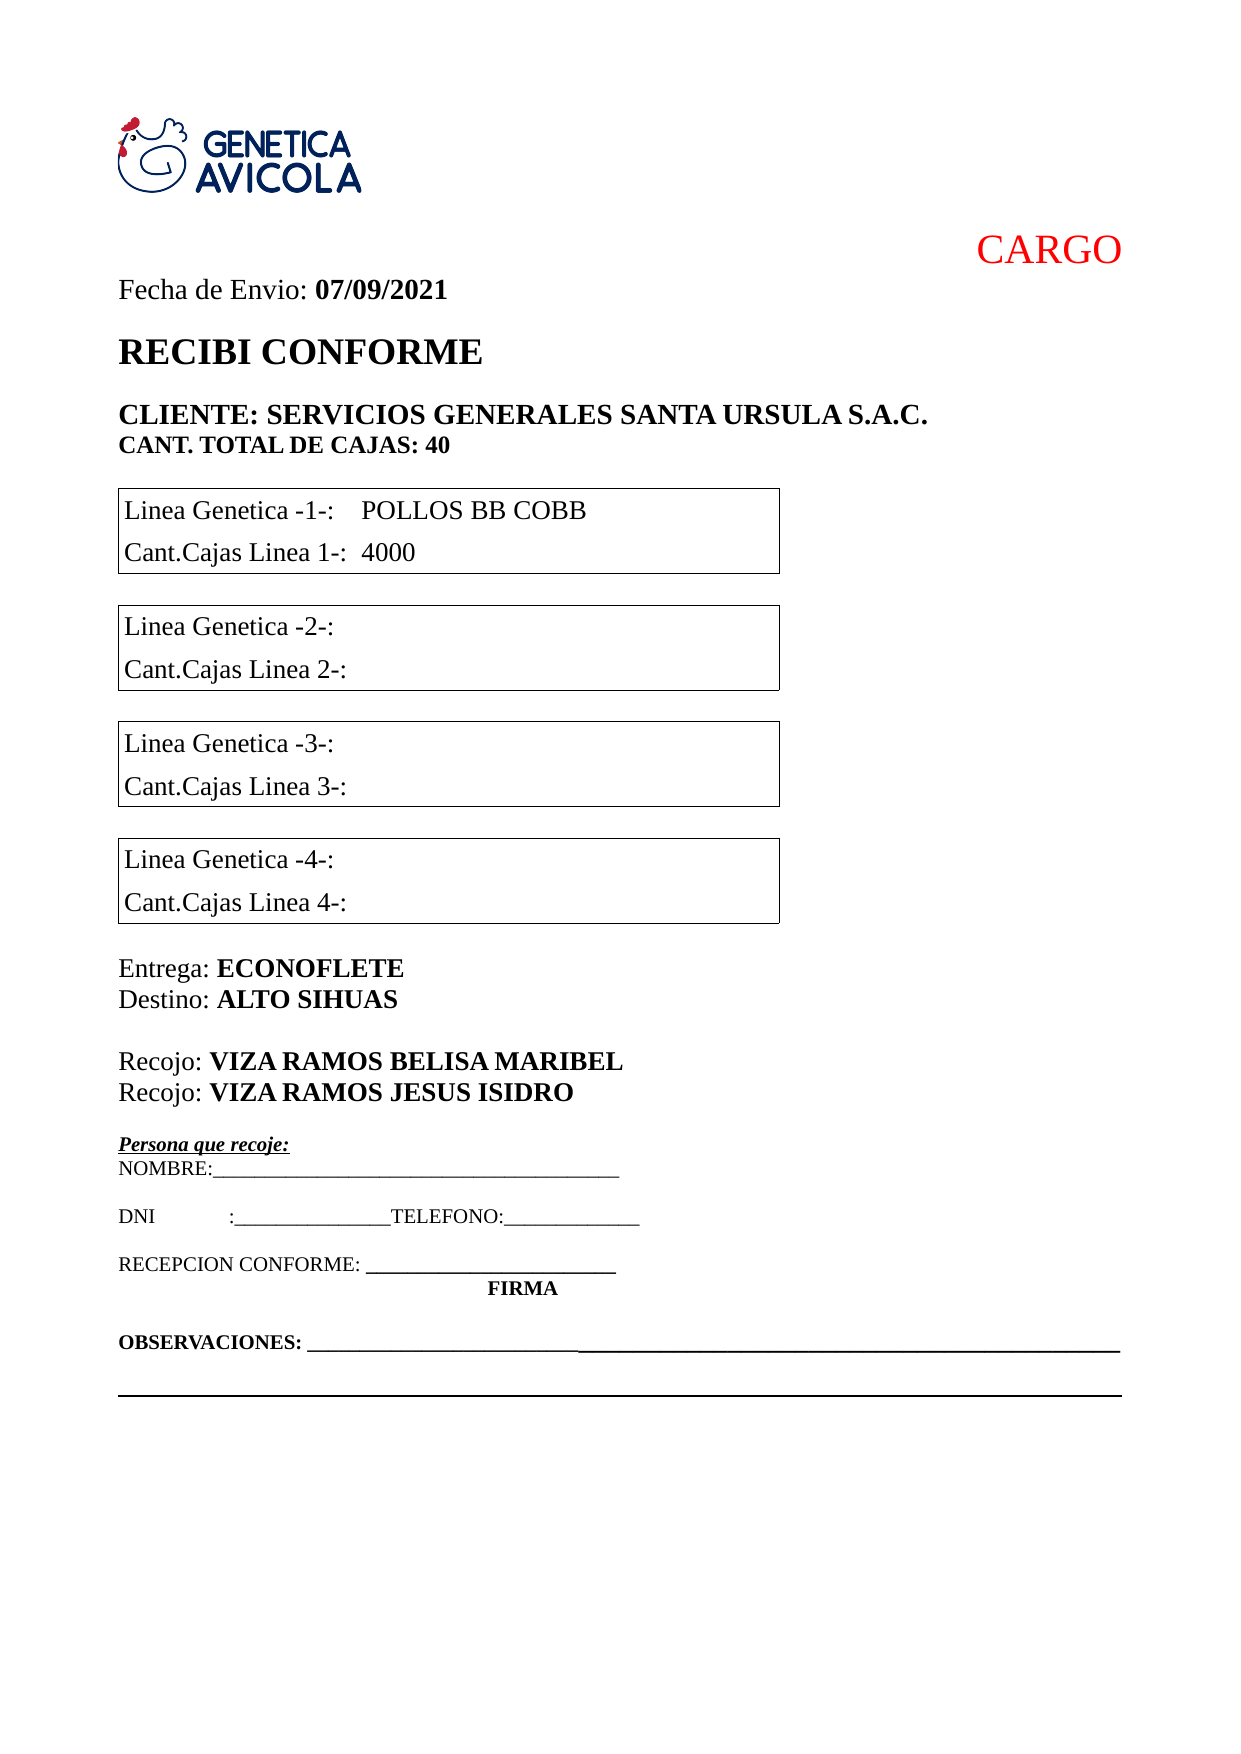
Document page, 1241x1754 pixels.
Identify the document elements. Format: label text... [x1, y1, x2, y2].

table_cell [118, 574, 356, 604]
text DNI :_______________TELEFONO:_____________ [118, 1204, 1122, 1228]
table_cell Cant.Cajas Linea 2-: [119, 647, 356, 690]
text Fecha de Envio: 07/09/2021 [118, 272, 1122, 306]
table_header POLLOS BB COBB [356, 489, 779, 531]
table_cell [356, 839, 779, 880]
table_header Linea Genetica -1-: [119, 489, 356, 531]
table_cell Cant.Cajas Linea 3-: [119, 764, 356, 806]
text Recojo: VIZA RAMOS BELISA MARIBEL [118, 1045, 1122, 1076]
table_cell [356, 807, 779, 838]
table_cell [356, 691, 779, 721]
table_cell [356, 574, 779, 604]
text RECIBI CONFORME [118, 330, 1122, 373]
table_cell [118, 807, 356, 838]
picture [117, 117, 362, 193]
text Persona que recoje: [118, 1132, 1122, 1156]
text Recojo: VIZA RAMOS JESUS ISIDRO [118, 1076, 1122, 1108]
text OBSERVACIONES: __________________________________________________________________ [118, 1324, 1122, 1355]
text Entrega: ECONOFLETE [118, 952, 1122, 983]
table_cell Linea Genetica -4-: [119, 839, 356, 880]
table_cell [118, 691, 356, 721]
text FIRMA [118, 1276, 1122, 1300]
table_cell [356, 764, 779, 806]
text RECEPCION CONFORME: ________________________ [118, 1252, 1122, 1276]
table_cell [356, 722, 779, 764]
text CARGO [118, 224, 1122, 272]
table_cell 4000 [356, 531, 779, 573]
table_cell [356, 647, 779, 690]
table_cell Cant.Cajas Linea 4-: [119, 880, 356, 923]
text Destino: ALTO SIHUAS [118, 983, 1122, 1014]
table_cell Cant.Cajas Linea 1-: [119, 531, 356, 573]
text NOMBRE:_______________________________________ [118, 1156, 1122, 1180]
table_cell [356, 606, 779, 647]
table_cell [356, 880, 779, 923]
text CANT. TOTAL DE CAJAS: 40 [118, 431, 1122, 459]
table_cell Linea Genetica -2-: [119, 606, 356, 647]
text CLIENTE: SERVICIOS GENERALES SANTA URSULA S.A.C. [118, 397, 1122, 431]
table_cell Linea Genetica -3-: [119, 722, 356, 764]
